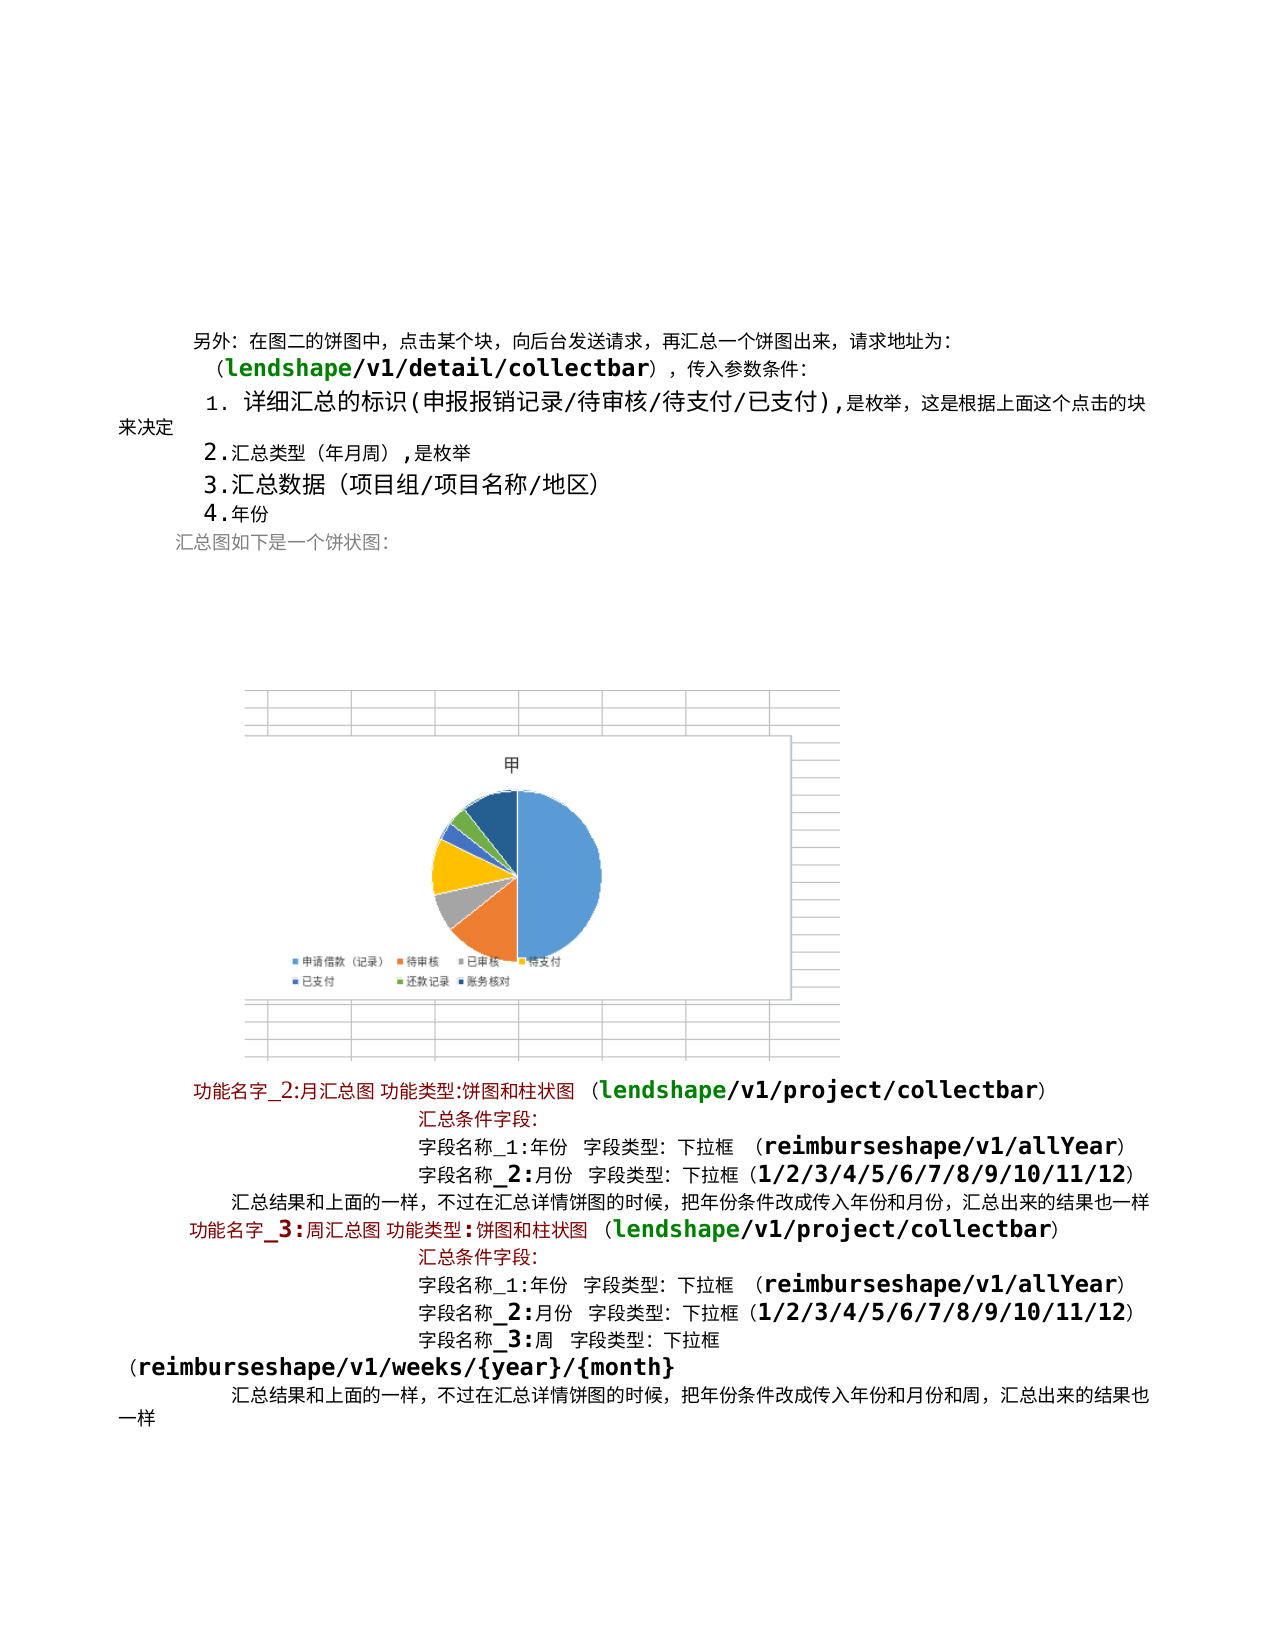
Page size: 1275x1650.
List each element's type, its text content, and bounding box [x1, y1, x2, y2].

text 字段名称_2:月份 字段类型：下拉框（1/2/3/4/5/6/7/8/9/10/11/12） [118, 1299, 1157, 1326]
text 2.汇总类型（年月周）,是枚举 [118, 438, 1157, 466]
text 功能名字_3:周汇总图 功能类型:饼图和柱状图 （lendshape/v1/project/collectbar） [118, 1215, 1157, 1242]
text （lendshape/v1/detail/collectbar），传入参数条件： [118, 355, 1157, 383]
text 1. 详细汇总的标识(申报报销记录/待审核/待支付/已支付),是枚举，这是根据上面这个点击的块来决定 [118, 383, 1157, 438]
text 另外：在图二的饼图中，点击某个块，向后台发送请求，再汇总一个饼图出来，请求地址为： [118, 331, 1157, 355]
text 功能名字_2:月汇总图 功能类型:饼图和柱状图 （lendshape/v1/project/collectbar） [118, 1075, 1157, 1104]
text 汇总结果和上面的一样，不过在汇总详情饼图的时候，把年份条件改成传入年份和月份，汇总出来的结果也一样 [118, 1188, 1157, 1215]
text 字段名称_2:月份 字段类型：下拉框（1/2/3/4/5/6/7/8/9/10/11/12） [118, 1160, 1157, 1188]
text 4.年份 [118, 500, 1157, 527]
text 3.汇总数据（项目组/项目名称/地区） [118, 466, 1157, 500]
picture [244, 690, 841, 1061]
text 汇总条件字段： [118, 1242, 1157, 1271]
text 汇总图如下是一个饼状图： [118, 527, 1157, 555]
text 字段名称_1:年份 字段类型：下拉框 （reimburseshape/v1/allYear） [118, 1132, 1157, 1160]
text 汇总结果和上面的一样，不过在汇总详情饼图的时候，把年份条件改成传入年份和月份和周，汇总出来的结果也一样 [118, 1381, 1157, 1430]
text 字段名称_1:年份 字段类型：下拉框 （reimburseshape/v1/allYear） [118, 1271, 1157, 1299]
text 汇总条件字段： [118, 1104, 1157, 1132]
text 字段名称_3:周 字段类型：下拉框 （reimburseshape/v1/weeks/{year}/{month} [118, 1326, 1157, 1381]
